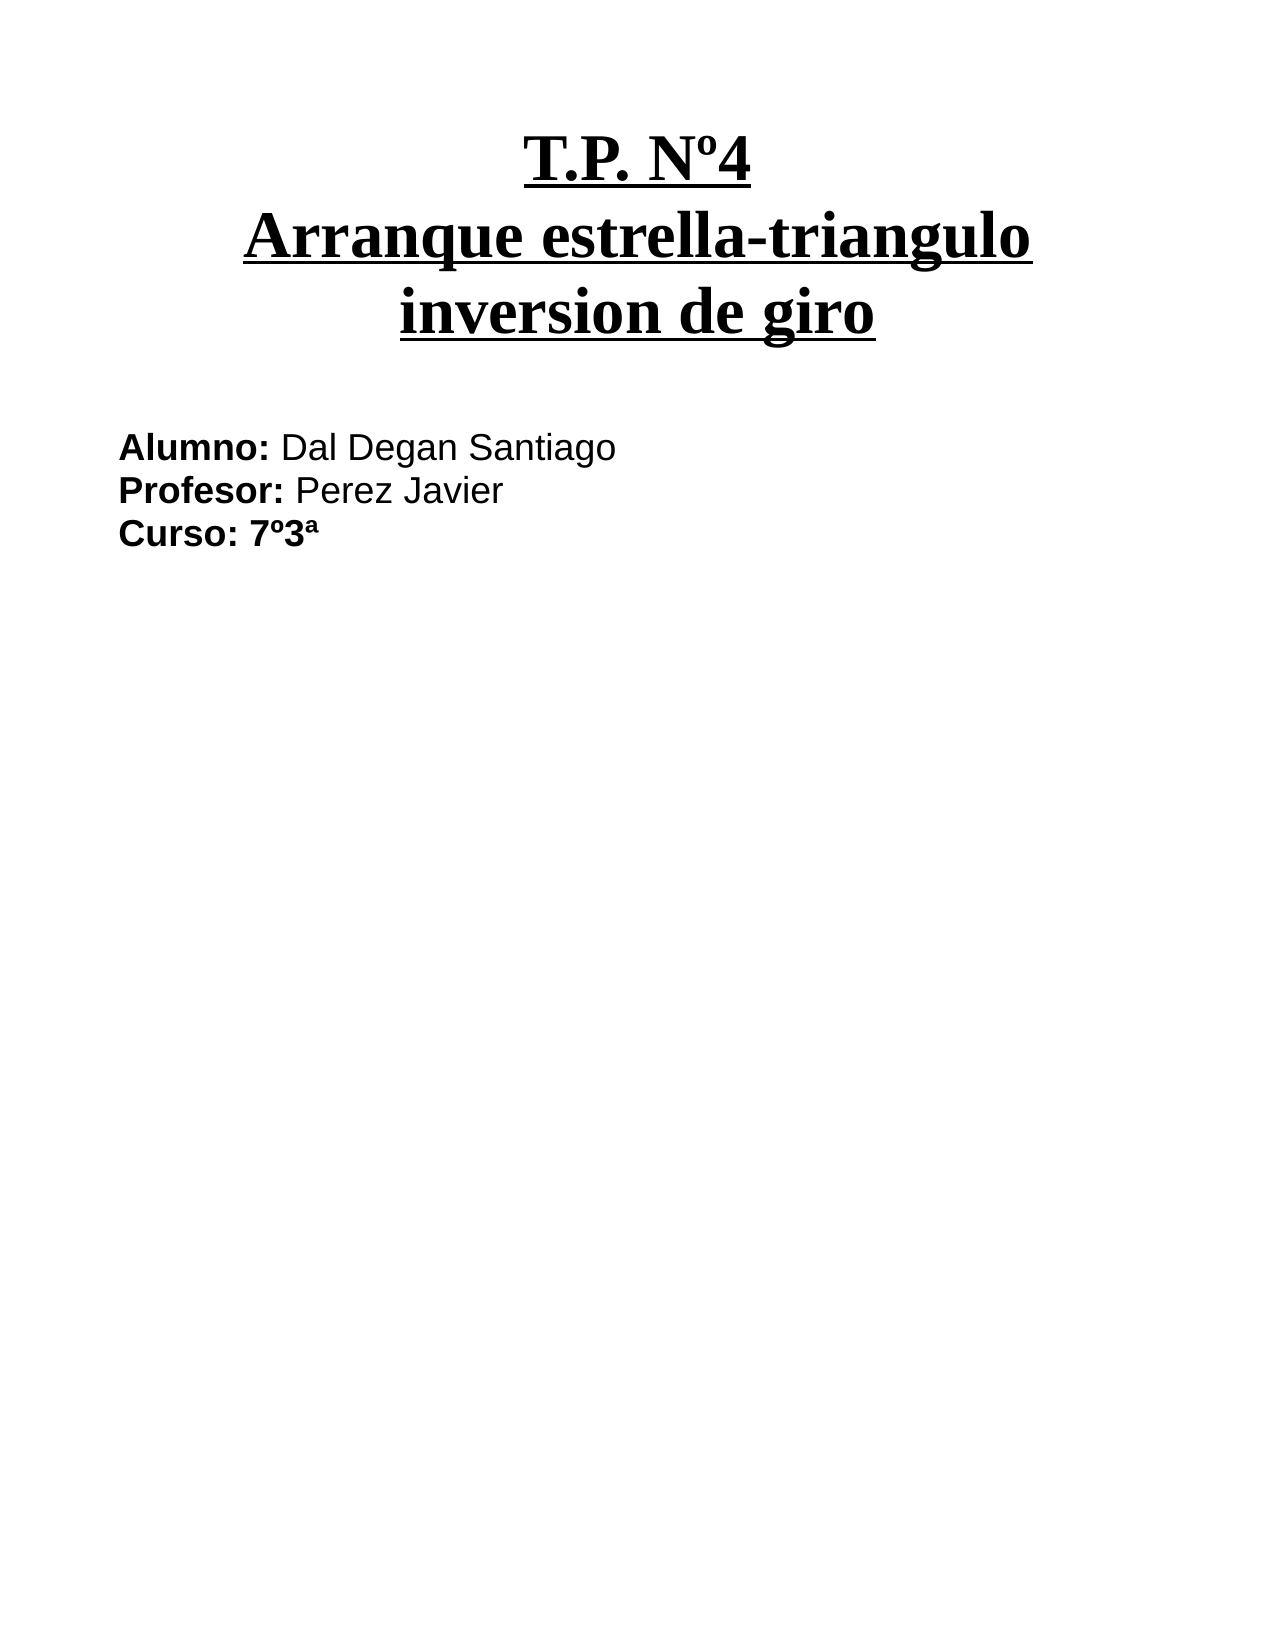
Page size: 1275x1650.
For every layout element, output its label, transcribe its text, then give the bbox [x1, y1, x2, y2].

text Alumno: Dal Degan Santiago [118, 425, 1157, 468]
text Arranque estrella-triangulo inversion de giro [118, 195, 1157, 348]
text Profesor: Perez Javier [118, 468, 1157, 511]
text Curso: 7º3ª [118, 511, 1157, 554]
text T.P. Nº4 [118, 118, 1157, 195]
